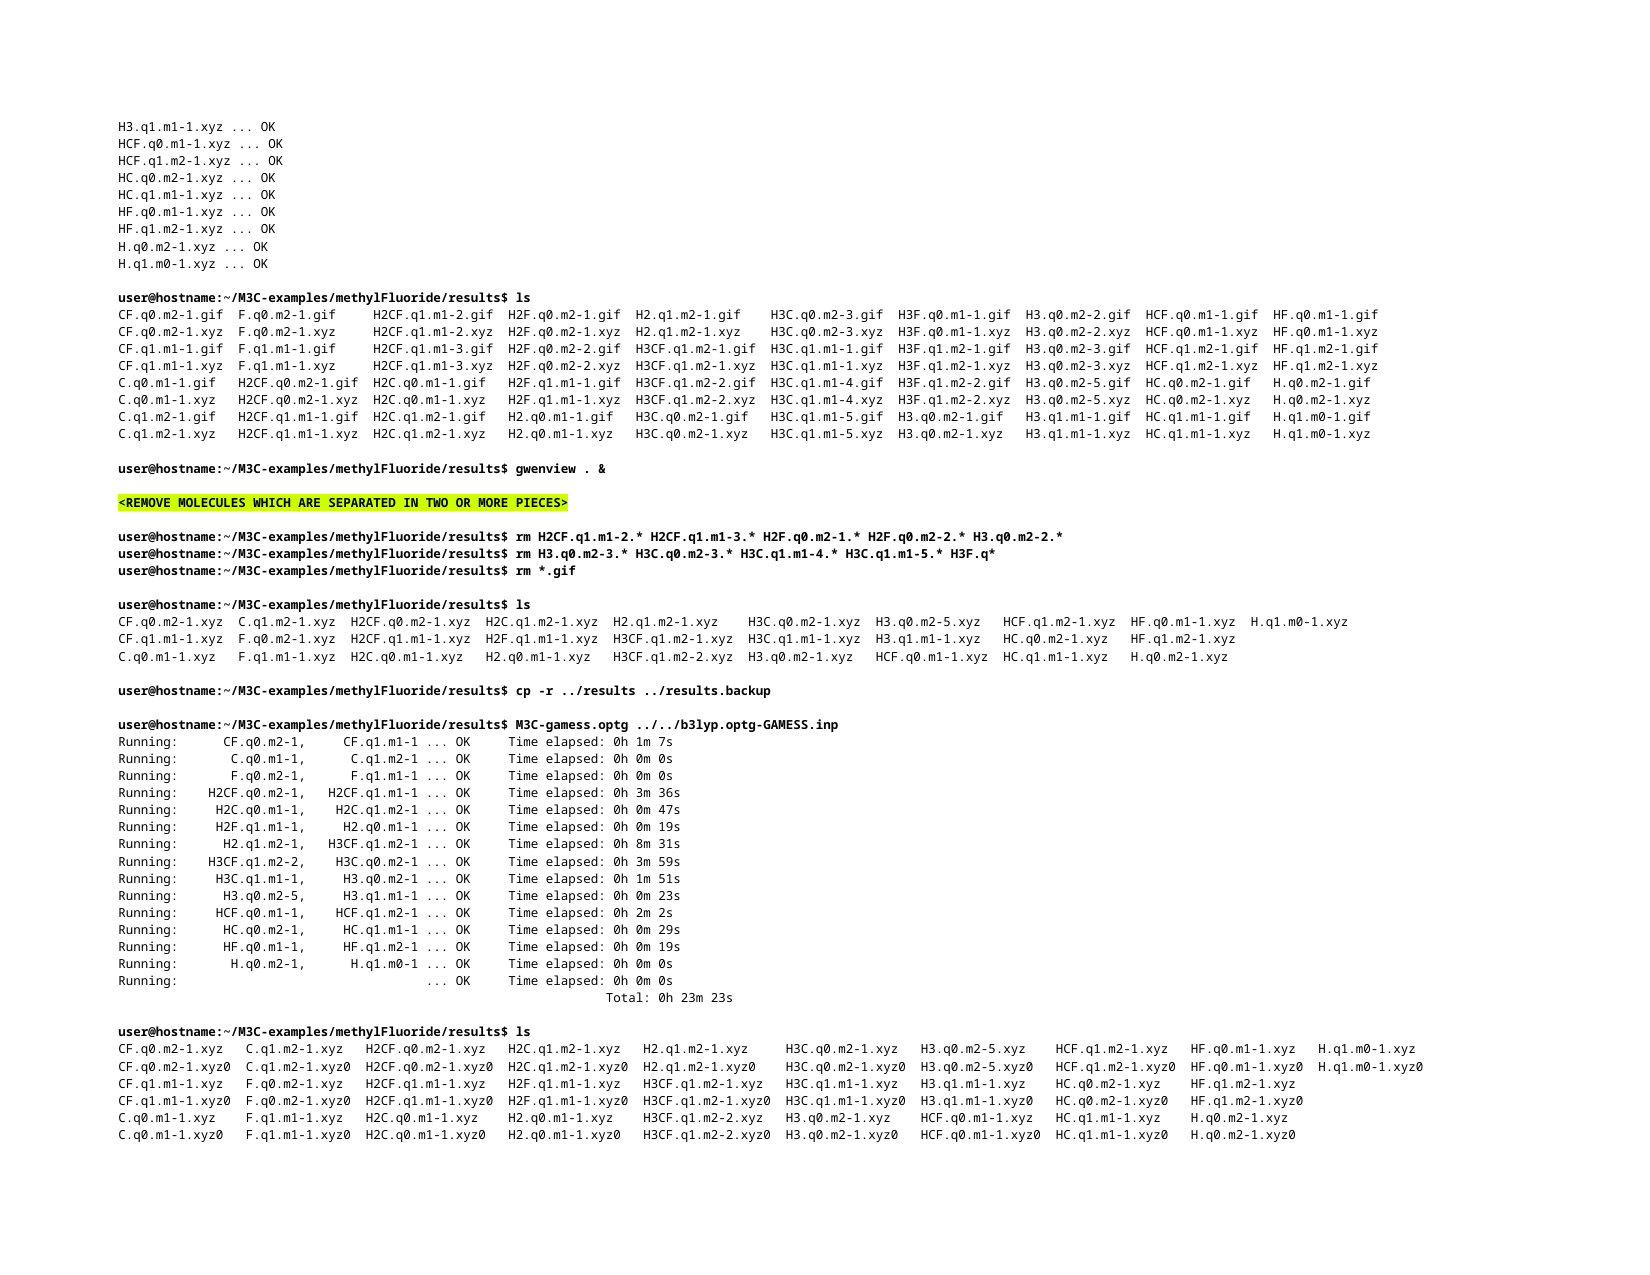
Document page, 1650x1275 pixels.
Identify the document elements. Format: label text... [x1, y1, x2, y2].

text H.q0.m2-1.xyz ... OK [118, 238, 1532, 255]
text HC.q0.m2-1.xyz ... OK [118, 169, 1532, 186]
text CF.q1.m1-1.xyz F.q1.m1-1.xyz H2CF.q1.m1-3.xyz H2F.q0.m2-2.xyz H3CF.q1.m2-1.xyz H3C.q1.m1-1.xyz H3F.q1.m2-1.xyz H3.q0.m2-3.xyz HCF.q1.m2-1.xyz HF.q1.m2-1.xyz [118, 357, 1532, 374]
text Running: HC.q0.m2-1, HC.q1.m1-1 ... OK Time elapsed: 0h 0m 29s [118, 921, 1532, 938]
text H3.q1.m1-1.xyz ... OK [118, 118, 1532, 135]
text C.q0.m1-1.xyz F.q1.m1-1.xyz H2C.q0.m1-1.xyz H2.q0.m1-1.xyz H3CF.q1.m2-2.xyz H3.q0.m2-1.xyz HCF.q0.m1-1.xyz HC.q1.m1-1.xyz H.q0.m2-1.xyz [118, 648, 1532, 665]
text C.q1.m2-1.xyz H2CF.q1.m1-1.xyz H2C.q1.m2-1.xyz H2.q0.m1-1.xyz H3C.q0.m2-1.xyz H3C.q1.m1-5.xyz H3.q0.m2-1.xyz H3.q1.m1-1.xyz HC.q1.m1-1.xyz H.q1.m0-1.xyz [118, 426, 1532, 443]
text CF.q0.m2-1.xyz C.q1.m2-1.xyz H2CF.q0.m2-1.xyz H2C.q1.m2-1.xyz H2.q1.m2-1.xyz H3C.q0.m2-1.xyz H3.q0.m2-5.xyz HCF.q1.m2-1.xyz HF.q0.m1-1.xyz H.q1.m0-1.xyz [118, 613, 1532, 631]
text C.q1.m2-1.gif H2CF.q1.m1-1.gif H2C.q1.m2-1.gif H2.q0.m1-1.gif H3C.q0.m2-1.gif H3C.q1.m1-5.gif H3.q0.m2-1.gif H3.q1.m1-1.gif HC.q1.m1-1.gif H.q1.m0-1.gif [118, 408, 1532, 426]
text user@hostname:~/M3C-examples/methylFluoride/results$ rm *.gif [118, 562, 1532, 579]
text user@hostname:~/M3C-examples/methylFluoride/results$ rm H3.q0.m2-3.* H3C.q0.m2-3.* H3C.q1.m1-4.* H3C.q1.m1-5.* H3F.q* [118, 545, 1532, 562]
text CF.q0.m2-1.xyz C.q1.m2-1.xyz H2CF.q0.m2-1.xyz H2C.q1.m2-1.xyz H2.q1.m2-1.xyz H3C.q0.m2-1.xyz H3.q0.m2-5.xyz HCF.q1.m2-1.xyz HF.q0.m1-1.xyz H.q1.m0-1.xyz [118, 1041, 1532, 1058]
text CF.q1.m1-1.xyz0 F.q0.m2-1.xyz0 H2CF.q1.m1-1.xyz0 H2F.q1.m1-1.xyz0 H3CF.q1.m2-1.xyz0 H3C.q1.m1-1.xyz0 H3.q1.m1-1.xyz0 HC.q0.m2-1.xyz0 HF.q1.m2-1.xyz0 [118, 1092, 1532, 1109]
text Running: H2F.q1.m1-1, H2.q0.m1-1 ... OK Time elapsed: 0h 0m 19s [118, 818, 1532, 836]
text Running: HF.q0.m1-1, HF.q1.m2-1 ... OK Time elapsed: 0h 0m 19s [118, 938, 1532, 955]
text H.q1.m0-1.xyz ... OK [118, 255, 1532, 272]
text Running: C.q0.m1-1, C.q1.m2-1 ... OK Time elapsed: 0h 0m 0s [118, 750, 1532, 767]
text user@hostname:~/M3C-examples/methylFluoride/results$ gwenview . & [118, 460, 1532, 477]
text CF.q0.m2-1.gif F.q0.m2-1.gif H2CF.q1.m1-2.gif H2F.q0.m2-1.gif H2.q1.m2-1.gif H3C.q0.m2-3.gif H3F.q0.m1-1.gif H3.q0.m2-2.gif HCF.q0.m1-1.gif HF.q0.m1-1.gif [118, 306, 1532, 323]
text Running: H3.q0.m2-5, H3.q1.m1-1 ... OK Time elapsed: 0h 0m 23s [118, 887, 1532, 904]
text HCF.q0.m1-1.xyz ... OK [118, 135, 1532, 152]
text C.q0.m1-1.xyz F.q1.m1-1.xyz H2C.q0.m1-1.xyz H2.q0.m1-1.xyz H3CF.q1.m2-2.xyz H3.q0.m2-1.xyz HCF.q0.m1-1.xyz HC.q1.m1-1.xyz H.q0.m2-1.xyz [118, 1109, 1532, 1126]
text C.q0.m1-1.xyz0 F.q1.m1-1.xyz0 H2C.q0.m1-1.xyz0 H2.q0.m1-1.xyz0 H3CF.q1.m2-2.xyz0 H3.q0.m2-1.xyz0 HCF.q0.m1-1.xyz0 HC.q1.m1-1.xyz0 H.q0.m2-1.xyz0 [118, 1126, 1532, 1143]
text C.q0.m1-1.xyz H2CF.q0.m2-1.xyz H2C.q0.m1-1.xyz H2F.q1.m1-1.xyz H3CF.q1.m2-2.xyz H3C.q1.m1-4.xyz H3F.q1.m2-2.xyz H3.q0.m2-5.xyz HC.q0.m2-1.xyz H.q0.m2-1.xyz [118, 391, 1532, 408]
text CF.q0.m2-1.xyz0 C.q1.m2-1.xyz0 H2CF.q0.m2-1.xyz0 H2C.q1.m2-1.xyz0 H2.q1.m2-1.xyz0 H3C.q0.m2-1.xyz0 H3.q0.m2-5.xyz0 HCF.q1.m2-1.xyz0 HF.q0.m1-1.xyz0 H.q1.m0-1.xyz0 [118, 1058, 1532, 1075]
text Running: ... OK Time elapsed: 0h 0m 0s [118, 972, 1532, 989]
text HF.q1.m2-1.xyz ... OK [118, 221, 1532, 238]
text CF.q1.m1-1.xyz F.q0.m2-1.xyz H2CF.q1.m1-1.xyz H2F.q1.m1-1.xyz H3CF.q1.m2-1.xyz H3C.q1.m1-1.xyz H3.q1.m1-1.xyz HC.q0.m2-1.xyz HF.q1.m2-1.xyz [118, 631, 1532, 648]
text HF.q0.m1-1.xyz ... OK [118, 203, 1532, 221]
text Running: H3C.q1.m1-1, H3.q0.m2-1 ... OK Time elapsed: 0h 1m 51s [118, 870, 1532, 887]
text user@hostname:~/M3C-examples/methylFluoride/results$ M3C-gamess.optg ../../b3lyp.optg-GAMESS.inp [118, 716, 1532, 733]
text CF.q1.m1-1.gif F.q1.m1-1.gif H2CF.q1.m1-3.gif H2F.q0.m2-2.gif H3CF.q1.m2-1.gif H3C.q1.m1-1.gif H3F.q1.m2-1.gif H3.q0.m2-3.gif HCF.q1.m2-1.gif HF.q1.m2-1.gif [118, 340, 1532, 357]
text Running: H3CF.q1.m2-2, H3C.q0.m2-1 ... OK Time elapsed: 0h 3m 59s [118, 853, 1532, 870]
text Running: H2CF.q0.m2-1, H2CF.q1.m1-1 ... OK Time elapsed: 0h 3m 36s [118, 784, 1532, 801]
text user@hostname:~/M3C-examples/methylFluoride/results$ rm H2CF.q1.m1-2.* H2CF.q1.m1-3.* H2F.q0.m2-1.* H2F.q0.m2-2.* H3.q0.m2-2.* [118, 528, 1532, 545]
text Total: 0h 23m 23s [118, 989, 1532, 1006]
text <REMOVE MOLECULES WHICH ARE SEPARATED IN TWO OR MORE PIECES> [118, 494, 1532, 511]
text CF.q1.m1-1.xyz F.q0.m2-1.xyz H2CF.q1.m1-1.xyz H2F.q1.m1-1.xyz H3CF.q1.m2-1.xyz H3C.q1.m1-1.xyz H3.q1.m1-1.xyz HC.q0.m2-1.xyz HF.q1.m2-1.xyz [118, 1075, 1532, 1092]
text Running: H2C.q0.m1-1, H2C.q1.m2-1 ... OK Time elapsed: 0h 0m 47s [118, 801, 1532, 818]
text Running: H2.q1.m2-1, H3CF.q1.m2-1 ... OK Time elapsed: 0h 8m 31s [118, 836, 1532, 853]
text Running: F.q0.m2-1, F.q1.m1-1 ... OK Time elapsed: 0h 0m 0s [118, 767, 1532, 784]
text Running: HCF.q0.m1-1, HCF.q1.m2-1 ... OK Time elapsed: 0h 2m 2s [118, 904, 1532, 921]
text C.q0.m1-1.gif H2CF.q0.m2-1.gif H2C.q0.m1-1.gif H2F.q1.m1-1.gif H3CF.q1.m2-2.gif H3C.q1.m1-4.gif H3F.q1.m2-2.gif H3.q0.m2-5.gif HC.q0.m2-1.gif H.q0.m2-1.gif [118, 374, 1532, 391]
text HCF.q1.m2-1.xyz ... OK [118, 152, 1532, 169]
text HC.q1.m1-1.xyz ... OK [118, 186, 1532, 203]
text user@hostname:~/M3C-examples/methylFluoride/results$ ls [118, 289, 1532, 306]
text Running: H.q0.m2-1, H.q1.m0-1 ... OK Time elapsed: 0h 0m 0s [118, 955, 1532, 972]
text user@hostname:~/M3C-examples/methylFluoride/results$ ls [118, 1023, 1532, 1041]
text user@hostname:~/M3C-examples/methylFluoride/results$ ls [118, 596, 1532, 613]
text user@hostname:~/M3C-examples/methylFluoride/results$ cp -r ../results ../results.backup [118, 682, 1532, 699]
text Running: CF.q0.m2-1, CF.q1.m1-1 ... OK Time elapsed: 0h 1m 7s [118, 733, 1532, 750]
text CF.q0.m2-1.xyz F.q0.m2-1.xyz H2CF.q1.m1-2.xyz H2F.q0.m2-1.xyz H2.q1.m2-1.xyz H3C.q0.m2-3.xyz H3F.q0.m1-1.xyz H3.q0.m2-2.xyz HCF.q0.m1-1.xyz HF.q0.m1-1.xyz [118, 323, 1532, 340]
